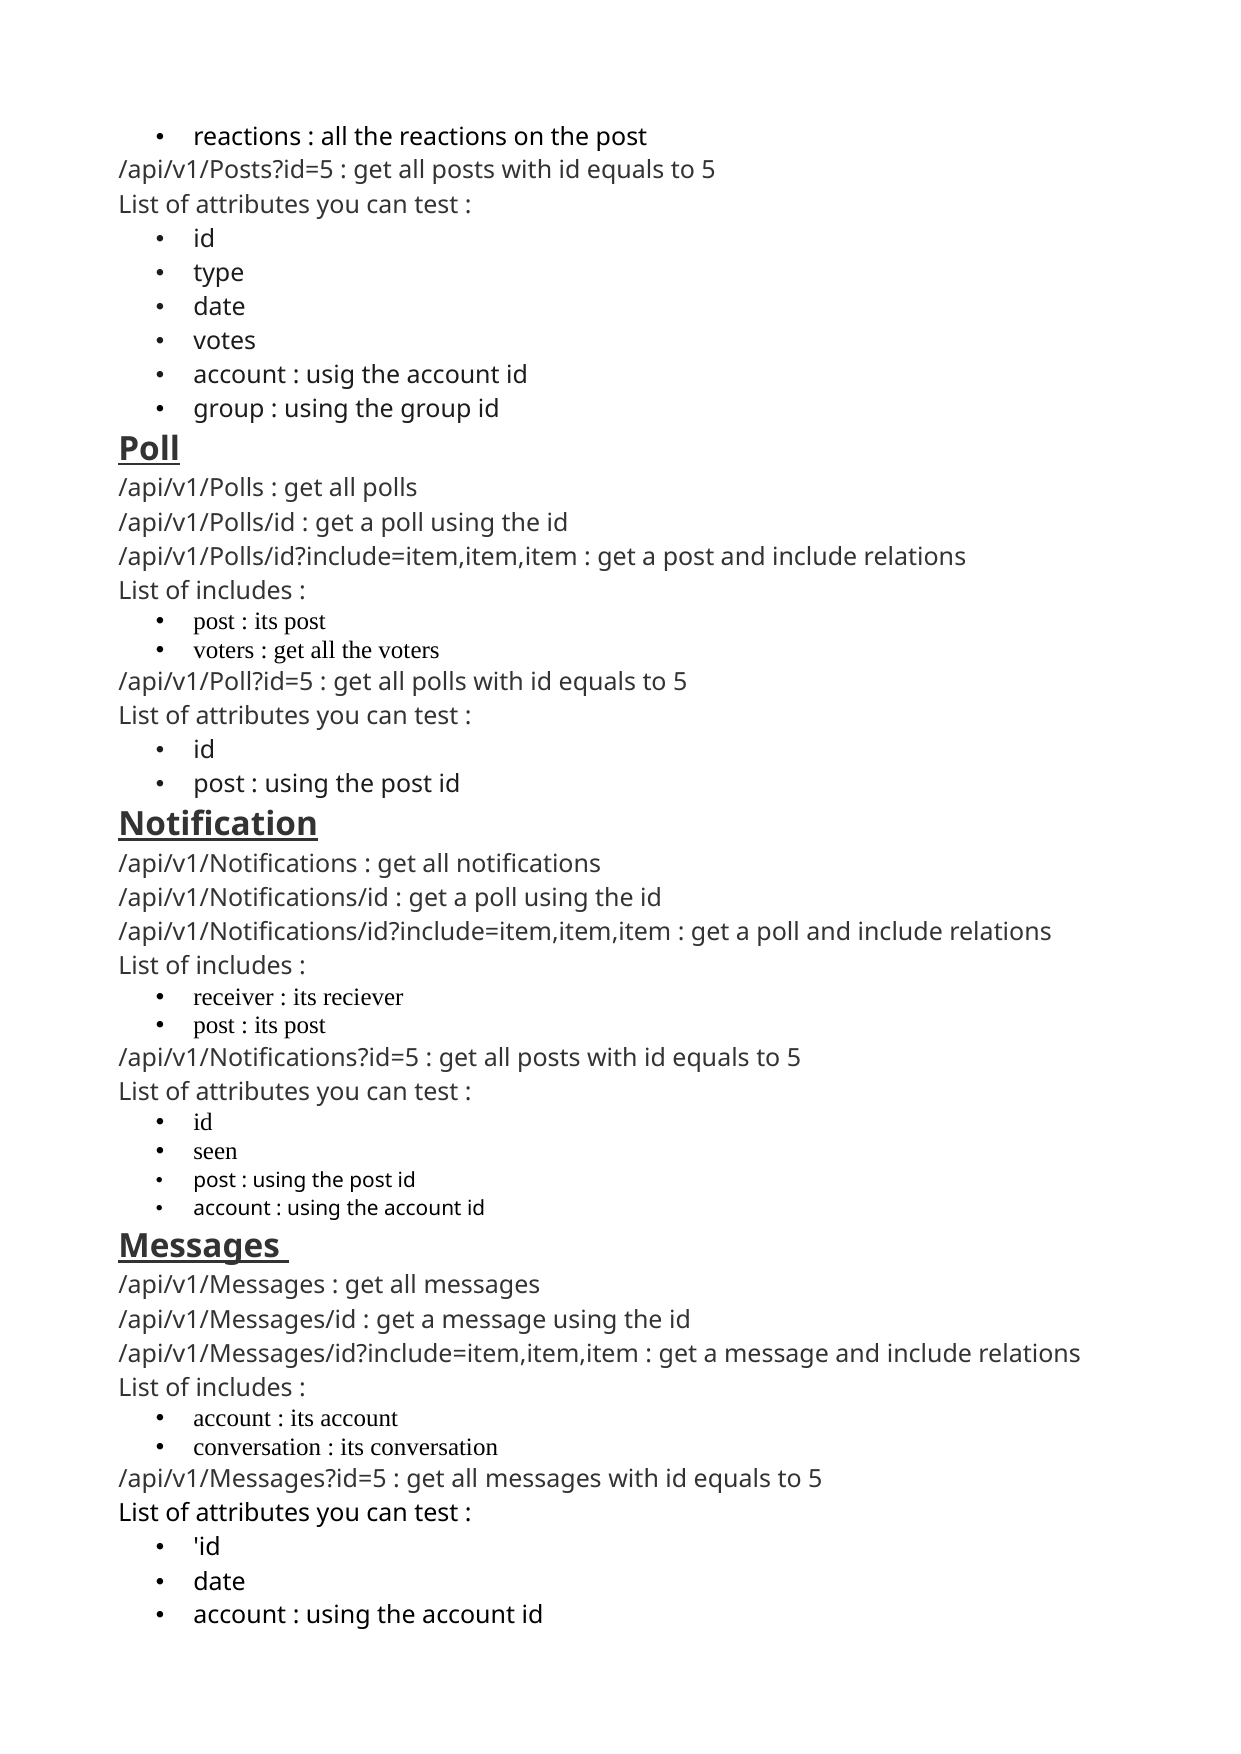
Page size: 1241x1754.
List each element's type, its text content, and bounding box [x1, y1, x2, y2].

text /api/v1/Messages/id?include=item,item,item : get a message and include relations List of includes : [118, 1335, 1193, 1403]
text /api/v1/Polls/id : get a poll using the id [118, 504, 1193, 538]
list account : usig the account id [156, 357, 1122, 391]
list conversation : its conversation [156, 1432, 1122, 1461]
text /api/v1/Polls : get all polls [118, 470, 1193, 504]
list date [156, 1563, 1122, 1597]
text Notification [118, 800, 1122, 846]
list account : its account [156, 1403, 1122, 1432]
text List of attributes you can test : [118, 698, 1122, 732]
text List of attributes you can test : [118, 1073, 1122, 1107]
text /api/v1/Messages/id : get a message using the id [118, 1301, 1193, 1335]
list group : using the group id [156, 391, 1122, 425]
text /api/v1/Messages?id=5 : get all messages with id equals to 5 [118, 1461, 1122, 1495]
text List of attributes you can test : [118, 1495, 1122, 1529]
list post : using the post id [156, 1165, 1122, 1193]
list account : using the account id [156, 1597, 1122, 1631]
list reactions : all the reactions on the post [156, 118, 1122, 152]
text /api/v1/Notifications?id=5 : get all posts with id equals to 5 [118, 1039, 1122, 1073]
list account : using the account id [156, 1193, 1122, 1222]
text /api/v1/Notifications/id?include=item,item,item : get a poll and include relations List of includes : [118, 914, 1193, 982]
text /api/v1/Messages : get all messages [118, 1267, 1193, 1301]
text Messages [118, 1222, 1122, 1267]
text List of attributes you can test : [118, 186, 1122, 220]
list id [156, 732, 1122, 766]
text /api/v1/Notifications : get all notifications [118, 846, 1193, 879]
list post : its post [156, 606, 1122, 635]
text /api/v1/Posts?id=5 : get all posts with id equals to 5 [118, 152, 1122, 186]
text /api/v1/Poll?id=5 : get all polls with id equals to 5 [118, 664, 1122, 698]
list receiver : its reciever [156, 982, 1122, 1011]
list id [156, 1107, 1122, 1136]
text /api/v1/Polls/id?include=item,item,item : get a post and include relations List of includes : [118, 538, 1193, 606]
list post : using the post id [156, 766, 1122, 800]
list voters : get all the voters [156, 635, 1122, 664]
text Poll [118, 425, 1122, 470]
list date [156, 288, 1122, 322]
text /api/v1/Notifications/id : get a poll using the id [118, 879, 1193, 914]
list post : its post [156, 1011, 1122, 1039]
list votes [156, 322, 1122, 357]
list seen [156, 1136, 1122, 1165]
list 'id [156, 1529, 1122, 1563]
list type [156, 254, 1122, 288]
list id [156, 220, 1122, 254]
